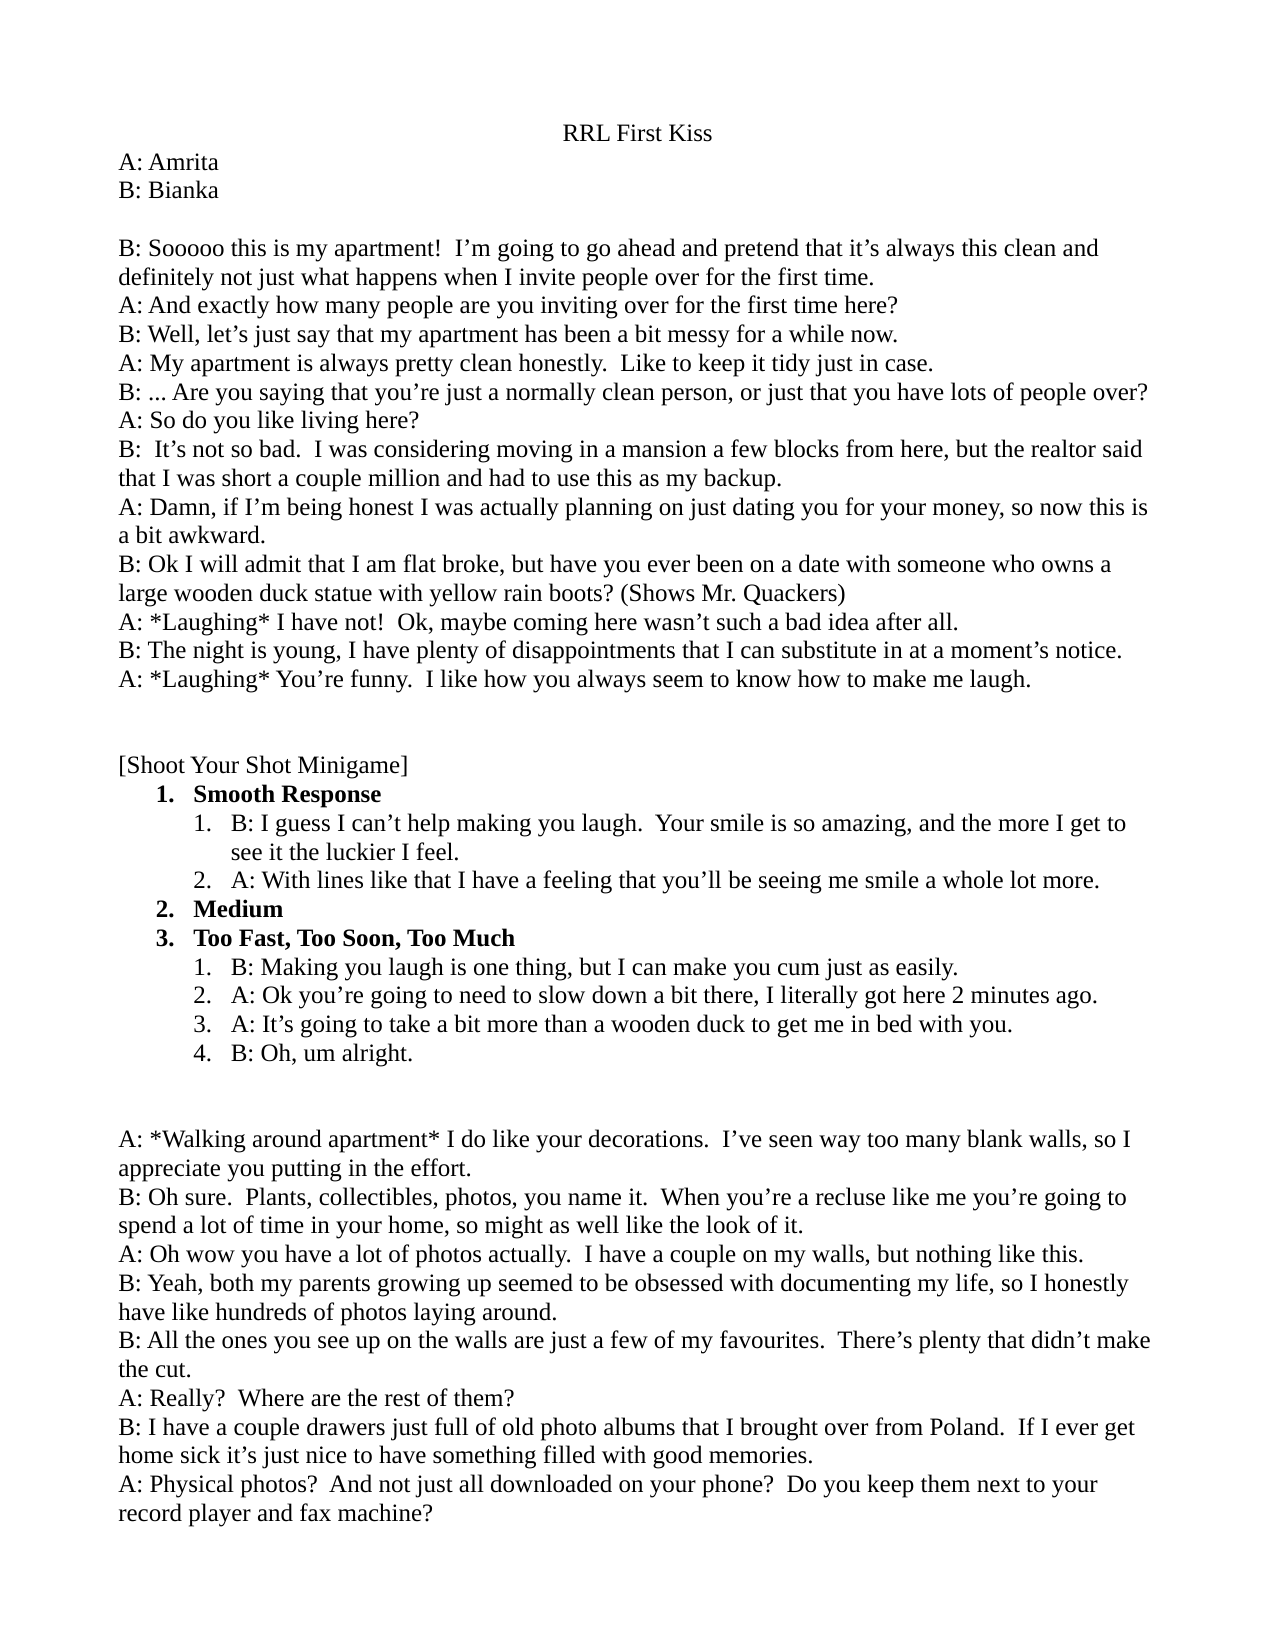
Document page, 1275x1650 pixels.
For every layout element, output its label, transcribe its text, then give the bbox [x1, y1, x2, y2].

text A: Damn, if I’m being honest I was actually planning on just dating you for your money, so now this is a bit awkward. [118, 492, 1157, 549]
text B: Oh sure. Plants, collectibles, photos, you name it. When you’re a recluse like me you’re going to spend a lot of time in your home, so might as well like the look of it. [118, 1182, 1157, 1239]
list B: Making you laugh is one thing, but I can make you cum just as easily. [193, 952, 1157, 981]
list B: I guess I can’t help making you laugh. Your smile is so amazing, and the more I get to see it the luckier I feel. [193, 808, 1157, 866]
text A: *Walking around apartment* I do like your decorations. I’ve seen way too many blank walls, so I appreciate you putting in the effort. [118, 1124, 1157, 1182]
text B: I have a couple drawers just full of old photo albums that I brought over from Poland. If I ever get home sick it’s just nice to have something filled with good memories. [118, 1412, 1157, 1469]
text [Shoot Your Shot Minigame] [118, 751, 1157, 779]
text B: Sooooo this is my apartment! I’m going to go ahead and pretend that it’s always this clean and definitely not just what happens when I invite people over for the first time. [118, 233, 1157, 291]
text A: So do you like living here? [118, 406, 1157, 434]
list Medium [156, 894, 1157, 923]
list A: With lines like that I have a feeling that you’ll be seeing me smile a whole lot more. [193, 866, 1157, 894]
text A: *Laughing* I have not! Ok, maybe coming here wasn’t such a bad idea after all. [118, 607, 1157, 636]
text A: Oh wow you have a lot of photos actually. I have a couple on my walls, but nothing like this. [118, 1239, 1157, 1268]
text B: Well, let’s just say that my apartment has been a bit messy for a while now. [118, 319, 1157, 348]
text B: Yeah, both my parents growing up seemed to be obsessed with documenting my life, so I honestly have like hundreds of photos laying around. [118, 1268, 1157, 1326]
text B: ... Are you saying that you’re just a normally clean person, or just that you have lots of people over? [118, 377, 1157, 406]
text B: All the ones you see up on the walls are just a few of my favourites. There’s plenty that didn’t make the cut. [118, 1326, 1157, 1383]
list Smooth Response [156, 779, 1157, 808]
text B: The night is young, I have plenty of disappointments that I can substitute in at a moment’s notice. [118, 636, 1157, 664]
text A: Really? Where are the rest of them? [118, 1383, 1157, 1412]
list A: Ok you’re going to need to slow down a bit there, I literally got here 2 minutes ago. [193, 981, 1157, 1009]
text B: Bianka [118, 176, 1157, 204]
list B: Oh, um alright. [193, 1038, 1157, 1067]
text A: And exactly how many people are you inviting over for the first time here? [118, 291, 1157, 319]
text B: It’s not so bad. I was considering moving in a mansion a few blocks from here, but the realtor said that I was short a couple million and had to use this as my backup. [118, 434, 1157, 492]
list A: It’s going to take a bit more than a wooden duck to get me in bed with you. [193, 1009, 1157, 1038]
text A: Physical photos? And not just all downloaded on your phone? Do you keep them next to your record player and fax machine? [118, 1469, 1157, 1527]
text RRL First Kiss [118, 118, 1157, 147]
text A: Amrita [118, 147, 1157, 176]
text A: *Laughing* You’re funny. I like how you always seem to know how to make me laugh. [118, 664, 1157, 693]
list Too Fast, Too Soon, Too Much [156, 923, 1157, 952]
text A: My apartment is always pretty clean honestly. Like to keep it tidy just in case. [118, 348, 1157, 377]
text B: Ok I will admit that I am flat broke, but have you ever been on a date with someone who owns a large wooden duck statue with yellow rain boots? (Shows Mr. Quackers) [118, 549, 1157, 607]
